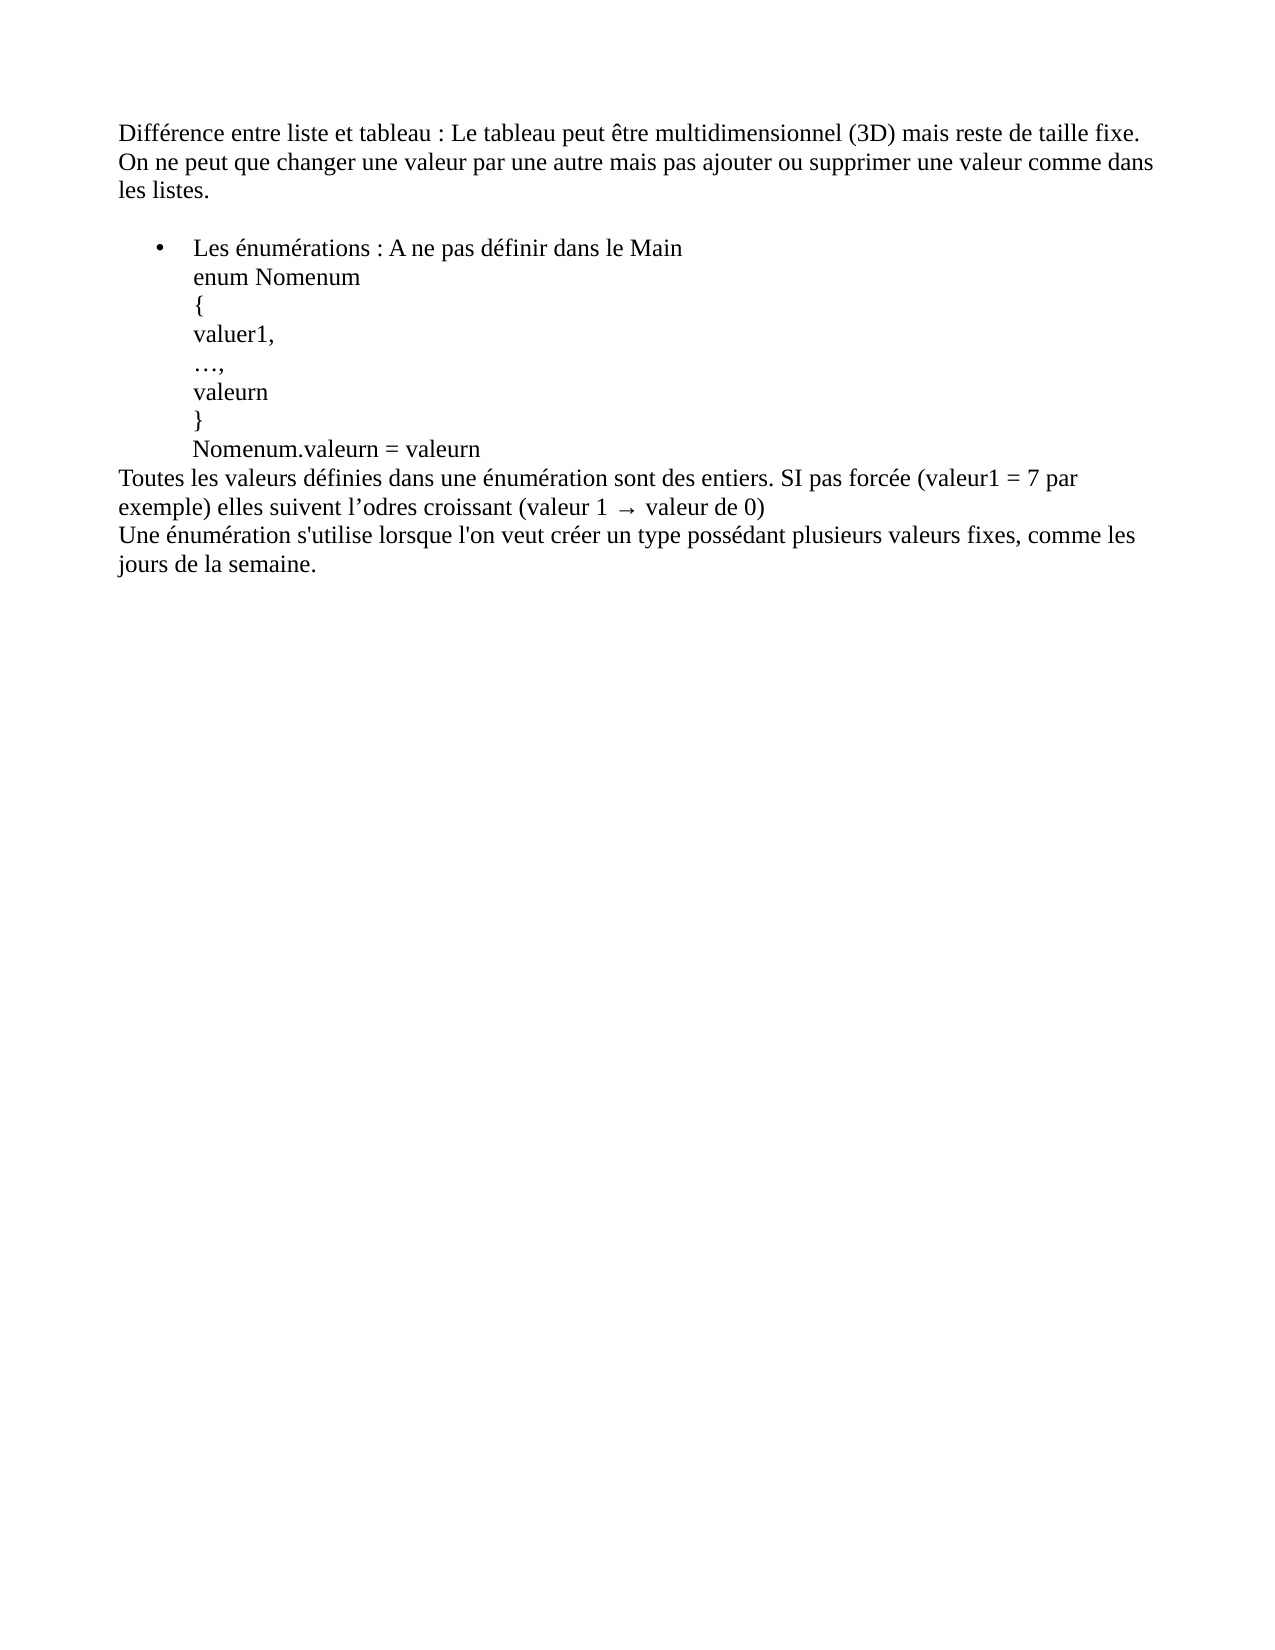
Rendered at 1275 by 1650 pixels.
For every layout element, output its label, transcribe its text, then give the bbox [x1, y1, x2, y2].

text } [118, 406, 1157, 434]
list Les énumérations : A ne pas définir dans le Main [156, 233, 1157, 262]
list enum Nomenum [156, 262, 1157, 291]
text Nomenum.valeurn = valeurn [118, 434, 1157, 463]
text Différence entre liste et tableau : Le tableau peut être multidimensionnel (3D) mais reste de taille fixe. On ne peut que changer une valeur par une autre mais pas ajouter ou supprimer une valeur comme dans les listes. [118, 118, 1157, 204]
list …, [156, 348, 1157, 377]
text Toutes les valeurs définies dans une énumération sont des entiers. SI pas forcée (valeur1 = 7 par exemple) elles suivent l’odres croissant (valeur 1 → valeur de 0) [118, 463, 1157, 521]
text Une énumération s'utilise lorsque l'on veut créer un type possédant plusieurs valeurs fixes, comme les jours de la semaine. [118, 521, 1157, 578]
list { [156, 291, 1157, 319]
list valeurn [156, 377, 1157, 406]
list valuer1, [156, 319, 1157, 348]
